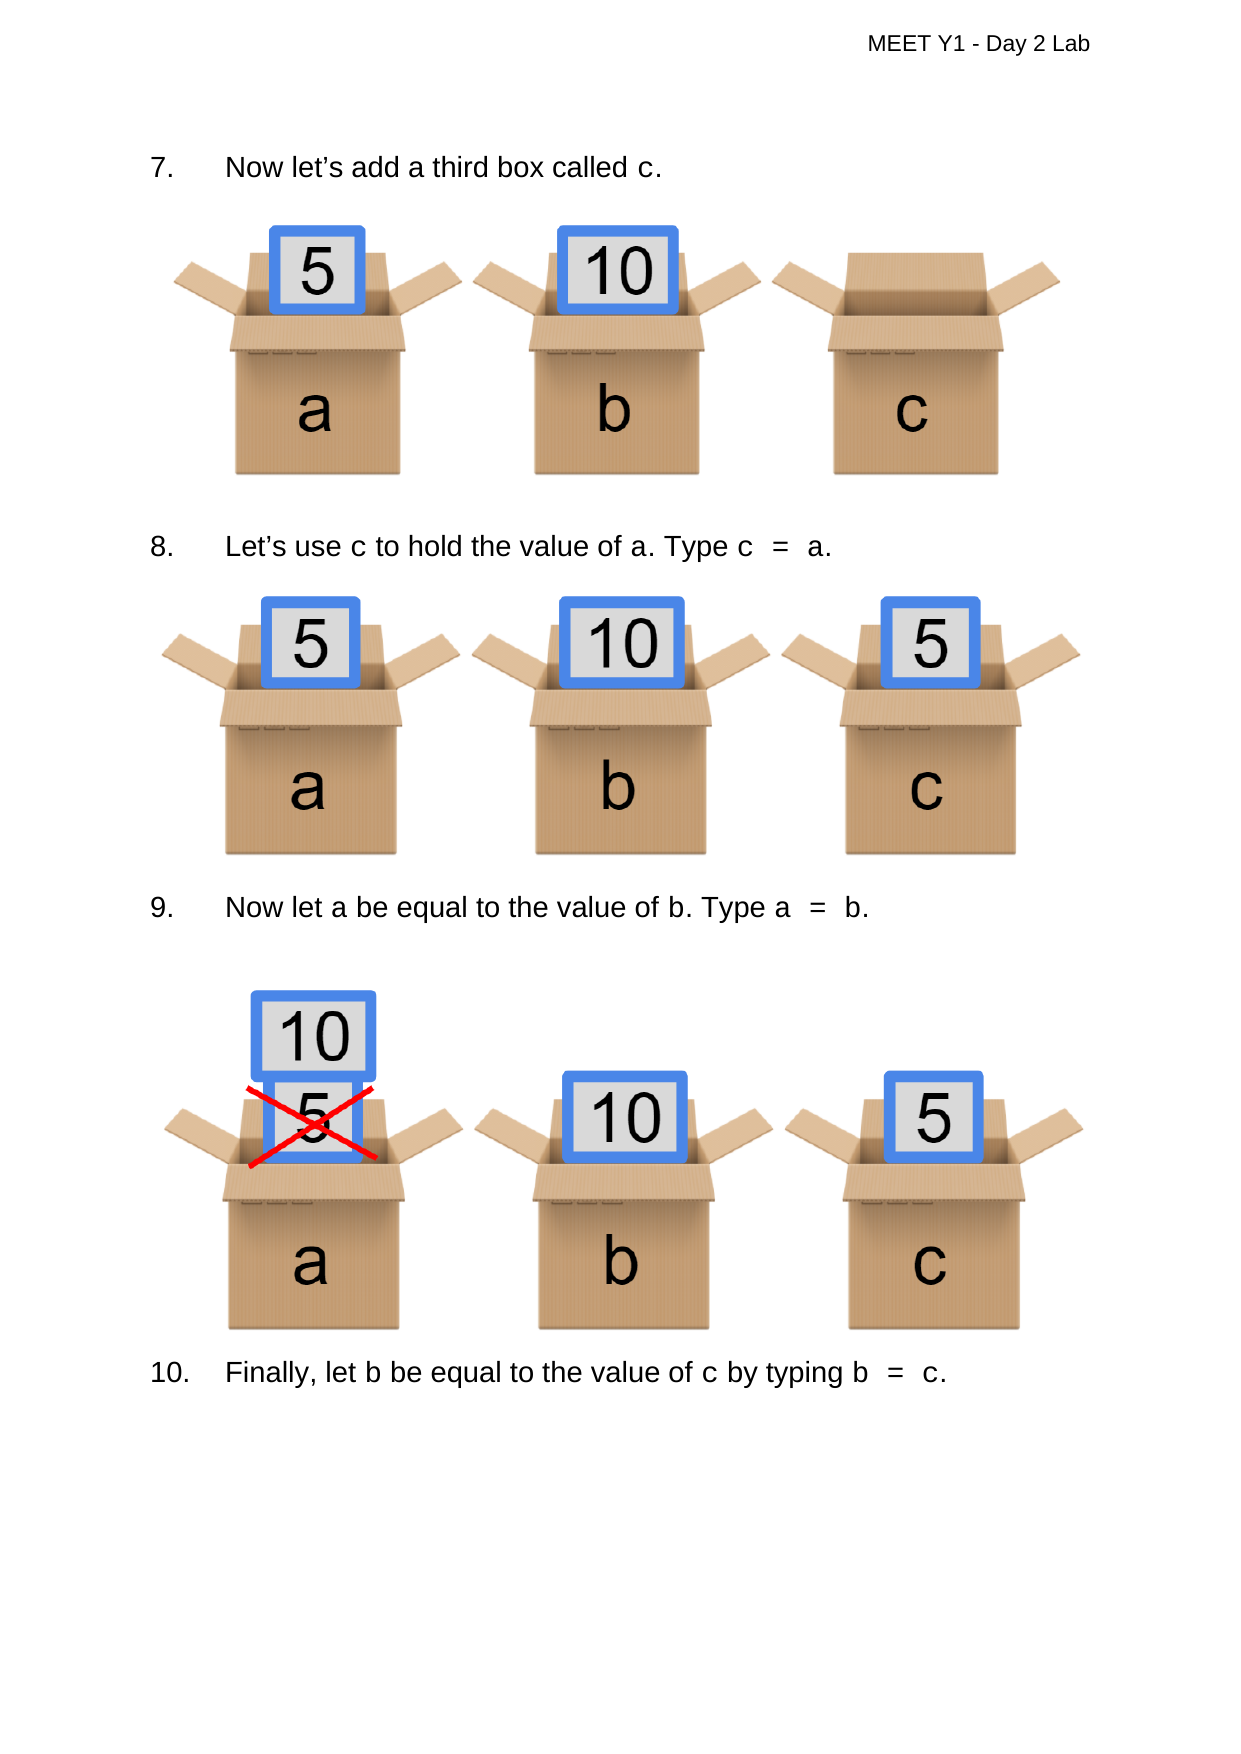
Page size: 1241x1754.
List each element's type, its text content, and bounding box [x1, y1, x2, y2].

text 7. Now let’s add a third box called c. [150, 150, 1090, 186]
picture [150, 972, 1091, 1350]
text 8. Let’s use c to hold the value of a. Type c = a. [150, 529, 1090, 565]
text 9. Now let a be equal to the value of b. Type a = b. [150, 890, 1090, 926]
picture [154, 572, 1086, 885]
picture [165, 193, 1076, 485]
text 10. Finally, let b be equal to the value of c by typing b = c. [150, 1355, 1090, 1391]
